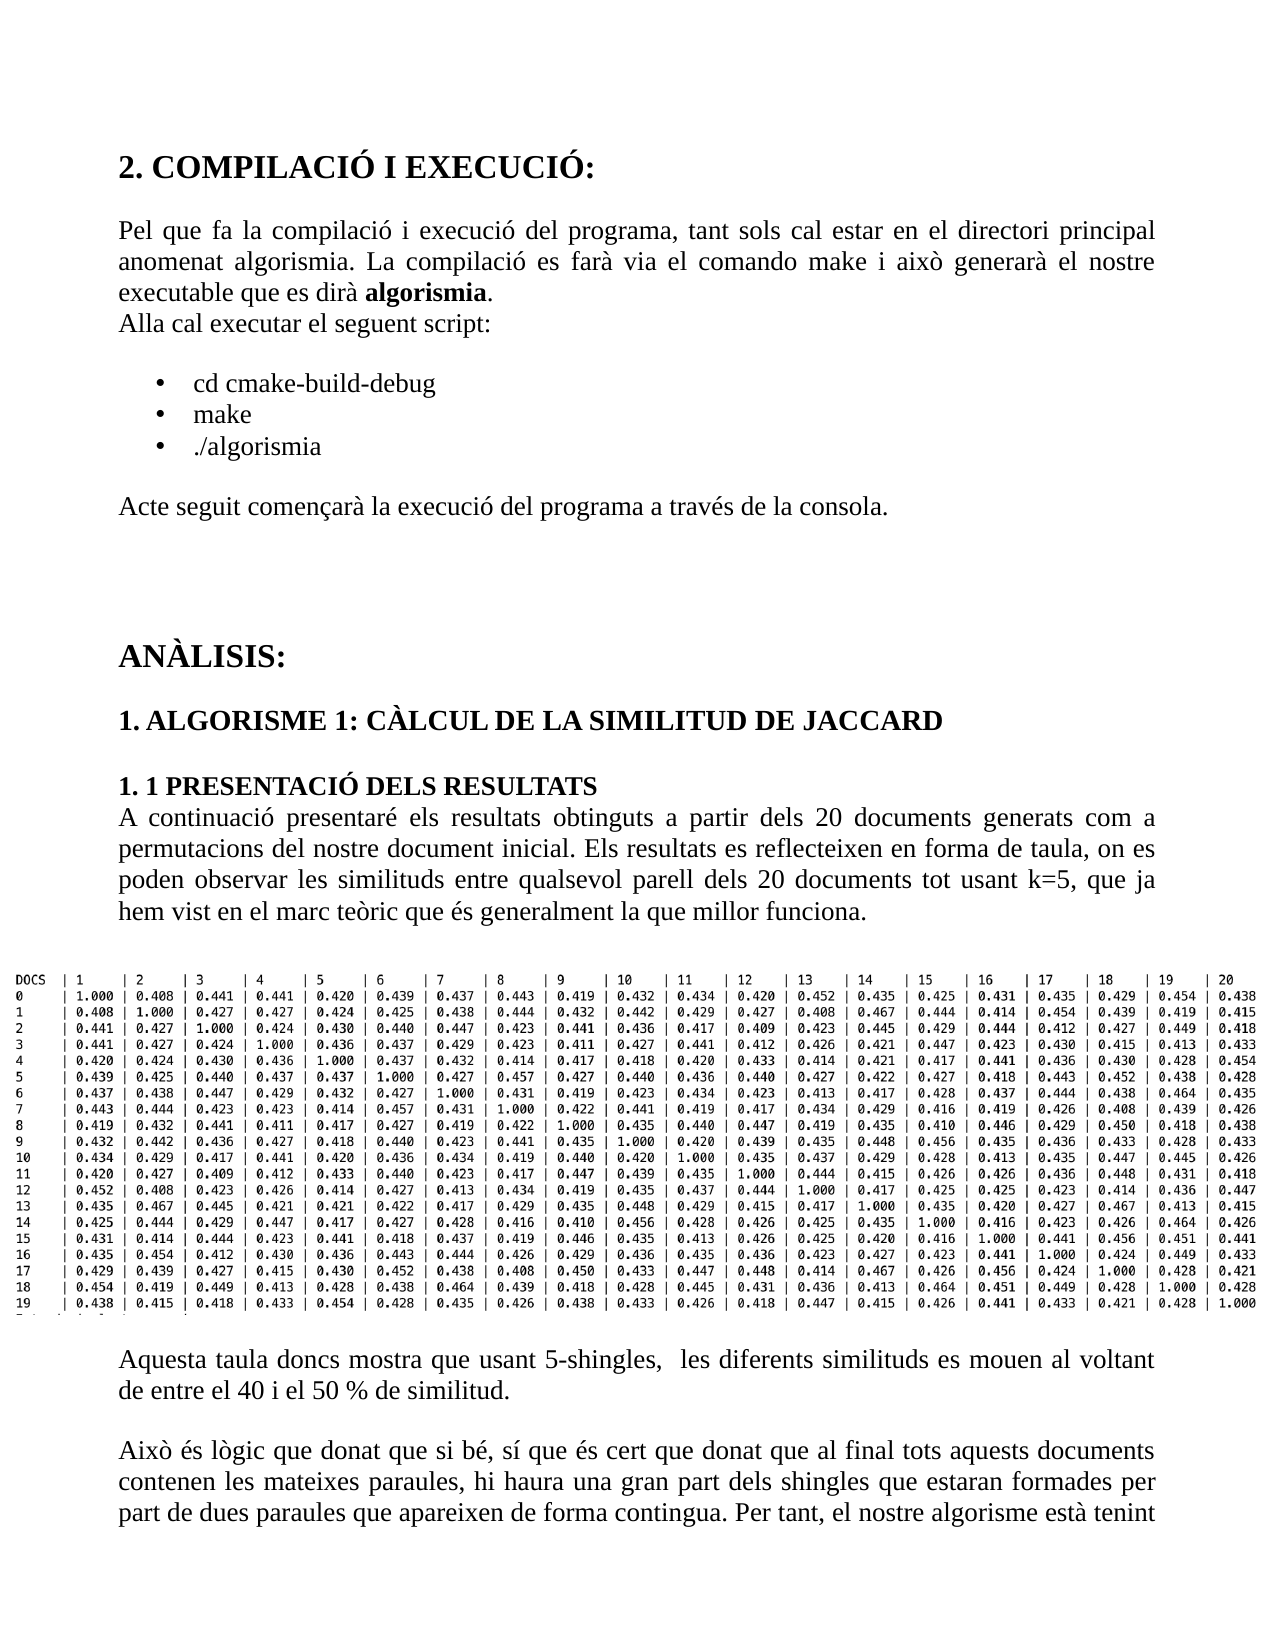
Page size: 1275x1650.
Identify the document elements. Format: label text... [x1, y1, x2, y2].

list make [156, 398, 1157, 430]
text Pel que fa la compilació i execució del programa, tant sols cal estar en el directori principal anomenat algorismia. La compilació es farà via el comando make i això generarà el nostre executable que es dirà algorismia. [118, 214, 1157, 307]
list cd cmake-build-debug [156, 367, 1157, 398]
text ANÀLISIS: [118, 636, 1157, 674]
list ./algorismia [156, 430, 1157, 461]
text Acte seguit començarà la execució del programa a través de la consola. [118, 490, 1157, 521]
text 1. 1 PRESENTACIÓ DELS RESULTATS [118, 770, 1157, 801]
picture [10, 969, 1260, 1315]
text Aquesta taula doncs mostra que usant 5-shingles, les diferents similituds es mouen al voltant de entre el 40 i el 50 % de similitud. [118, 1343, 1157, 1405]
text A continuació presentaré els resultats obtinguts a partir dels 20 documents generats com a permutacions del nostre document inicial. Els resultats es reflecteixen en forma de taula, on es poden observar les similituds entre qualsevol parell dels 20 documents tot usant k=5, que ja hem vist en el marc teòric que és generalment la que millor funciona. [118, 801, 1157, 926]
text 2. COMPILACIÓ I EXECUCIÓ: [118, 147, 1157, 185]
text 1. ALGORISME 1: CÀLCUL DE LA SIMILITUD DE JACCARD [118, 703, 1157, 737]
text Això és lògic que donat que si bé, sí que és cert que donat que al final tots aquests documents contenen les mateixes paraules, hi haura una gran part dels shingles que estaran formades per part de dues paraules que apareixen de forma contingua. Per tant, el nostre algorisme està tenint [118, 1434, 1157, 1527]
text Alla cal executar el seguent script: [118, 307, 1157, 338]
